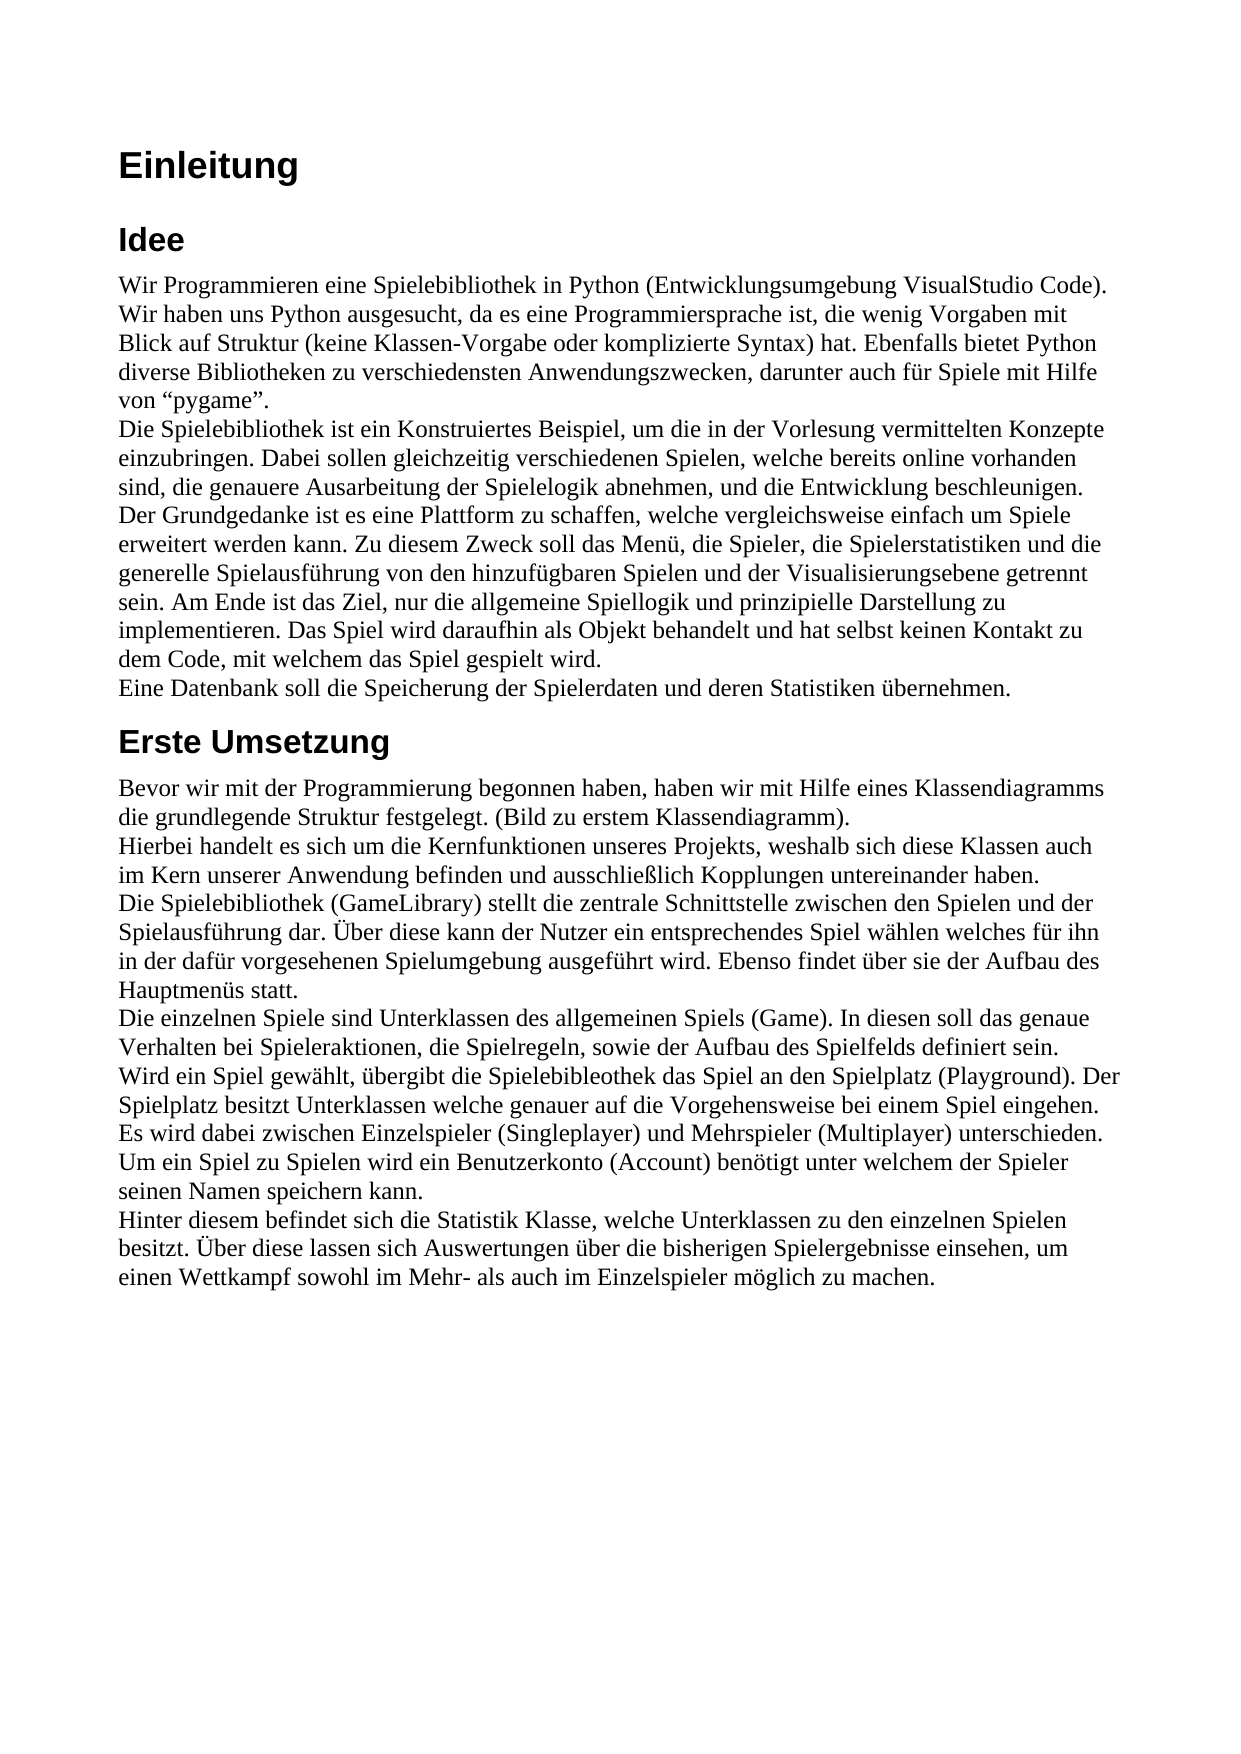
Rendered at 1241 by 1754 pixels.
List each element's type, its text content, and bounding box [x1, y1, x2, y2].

text Hinter diesem befindet sich die Statistik Klasse, welche Unterklassen zu den einzelnen Spielen besitzt. Über diese lassen sich Auswertungen über die bisherigen Spielergebnisse einsehen, um einen Wettkampf sowohl im Mehr- als auch im Einzelspieler möglich zu machen. [118, 1205, 1122, 1291]
subtitle Idee [118, 219, 1122, 258]
subtitle Erste Umsetzung [118, 723, 1122, 761]
text Bevor wir mit der Programmierung begonnen haben, haben wir mit Hilfe eines Klassendiagramms die grundlegende Struktur festgelegt. (Bild zu erstem Klassendiagramm). [118, 773, 1122, 831]
text Eine Datenbank soll die Speicherung der Spielerdaten und deren Statistiken übernehmen. [118, 673, 1122, 702]
subtitle Einleitung [118, 143, 1122, 186]
text Der Grundgedanke ist es eine Plattform zu schaffen, welche vergleichsweise einfach um Spiele erweitert werden kann. Zu diesem Zweck soll das Menü, die Spieler, die Spielerstatistiken und die generelle Spielausführung von den hinzufügbaren Spielen und der Visualisierungsebene getrennt sein. Am Ende ist das Ziel, nur die allgemeine Spiellogik und prinzipielle Darstellung zu implementieren. Das Spiel wird daraufhin als Objekt behandelt und hat selbst keinen Kontakt zu dem Code, mit welchem das Spiel gespielt wird. [118, 501, 1122, 673]
text Die Spielebibliothek (GameLibrary) stellt die zentrale Schnittstelle zwischen den Spielen und der Spielausführung dar. Über diese kann der Nutzer ein entsprechendes Spiel wählen welches für ihn in der dafür vorgesehenen Spielumgebung ausgeführt wird. Ebenso findet über sie der Aufbau des Hauptmenüs statt. [118, 888, 1122, 1003]
text Die einzelnen Spiele sind Unterklassen des allgemeinen Spiels (Game). In diesen soll das genaue Verhalten bei Spieleraktionen, die Spielregeln, sowie der Aufbau des Spielfelds definiert sein. [118, 1003, 1122, 1061]
text Wir Programmieren eine Spielebibliothek in Python (Entwicklungsumgebung VisualStudio Code). Wir haben uns Python ausgesucht, da es eine Programmiersprache ist, die wenig Vorgaben mit Blick auf Struktur (keine Klassen-Vorgabe oder komplizierte Syntax) hat. Ebenfalls bietet Python diverse Bibliotheken zu verschiedensten Anwendungszwecken, darunter auch für Spiele mit Hilfe von “pygame”. [118, 271, 1122, 414]
text Wird ein Spiel gewählt, übergibt die Spielebibleothek das Spiel an den Spielplatz (Playground). Der Spielplatz besitzt Unterklassen welche genauer auf die Vorgehensweise bei einem Spiel eingehen. Es wird dabei zwischen Einzelspieler (Singleplayer) und Mehrspieler (Multiplayer) unterschieden. [118, 1061, 1122, 1147]
text Um ein Spiel zu Spielen wird ein Benutzerkonto (Account) benötigt unter welchem der Spieler seinen Namen speichern kann. [118, 1147, 1122, 1205]
text Die Spielebibliothek ist ein Konstruiertes Beispiel, um die in der Vorlesung vermittelten Konzepte einzubringen. Dabei sollen gleichzeitig verschiedenen Spielen, welche bereits online vorhanden sind, die genauere Ausarbeitung der Spielelogik abnehmen, und die Entwicklung beschleunigen. [118, 414, 1122, 501]
text Hierbei handelt es sich um die Kernfunktionen unseres Projekts, weshalb sich diese Klassen auch im Kern unserer Anwendung befinden und ausschließlich Kopplungen untereinander haben. [118, 831, 1122, 888]
